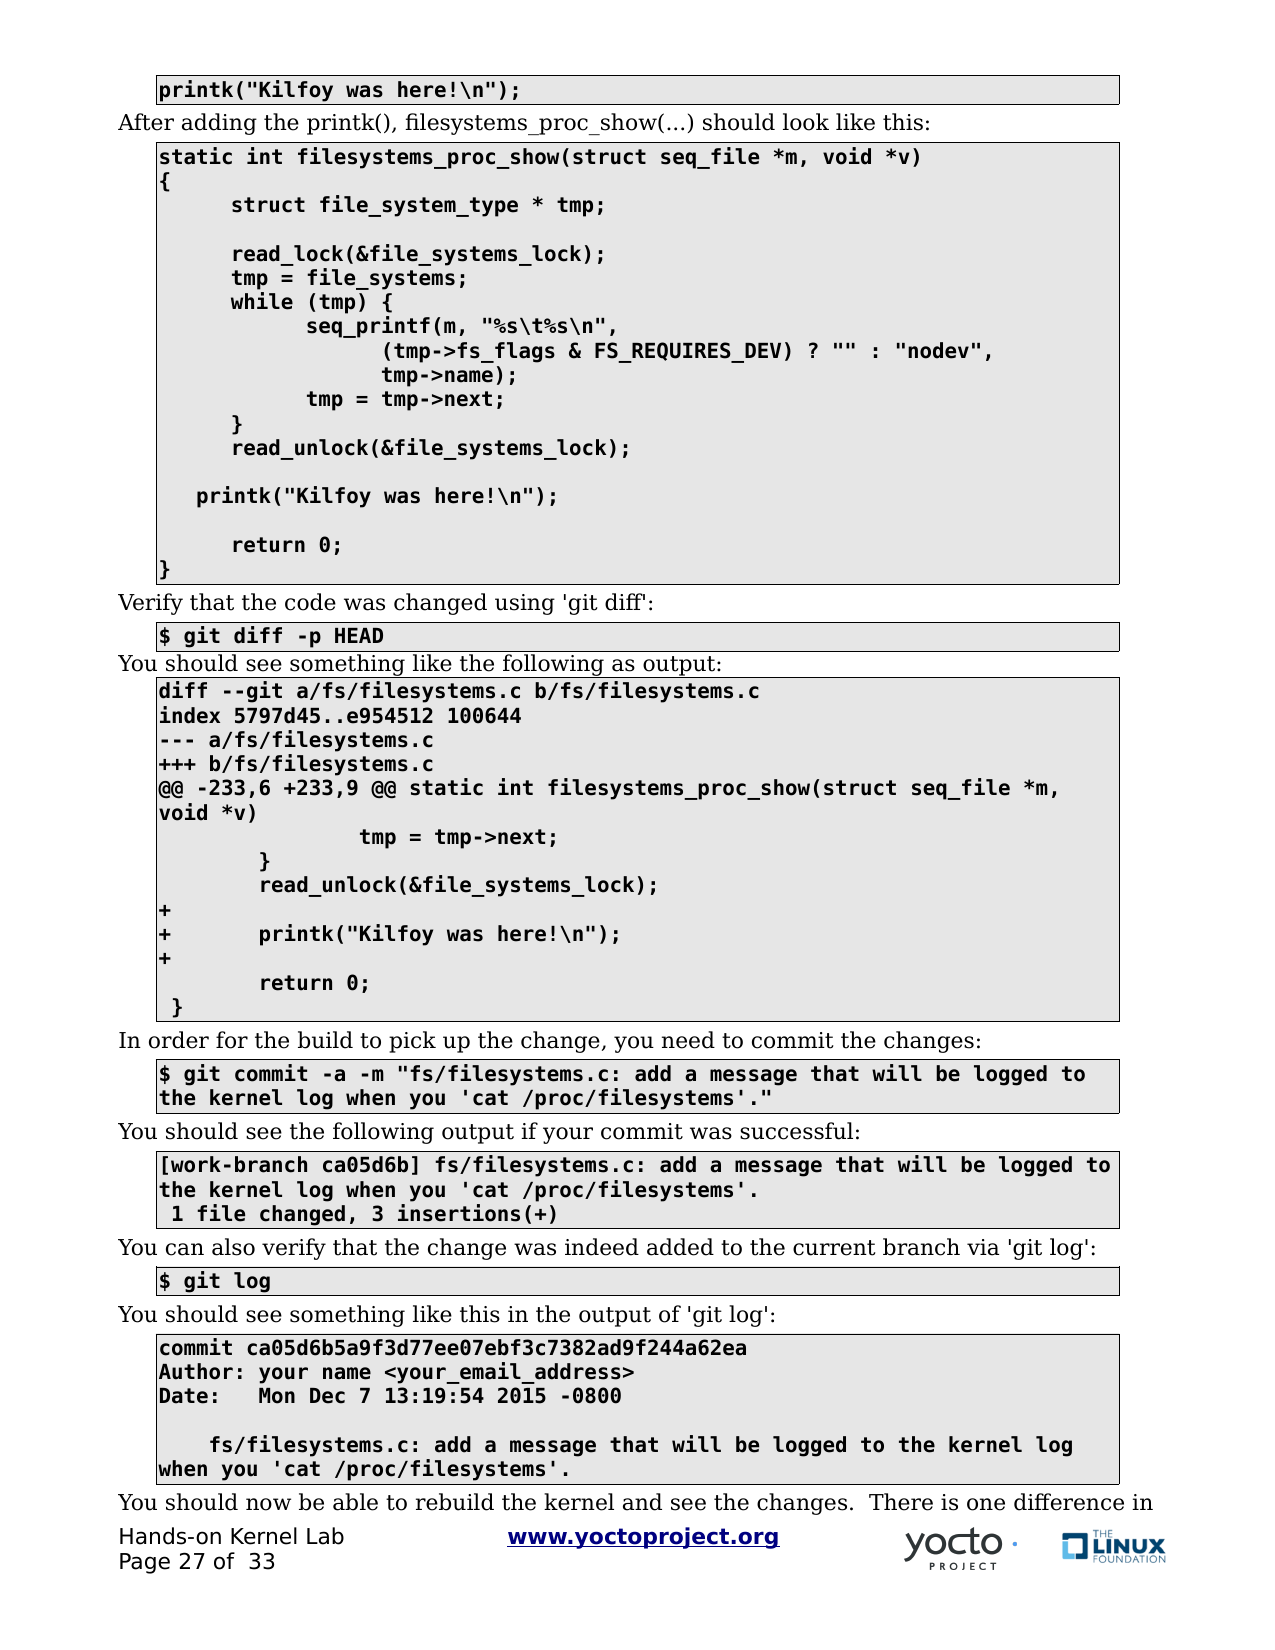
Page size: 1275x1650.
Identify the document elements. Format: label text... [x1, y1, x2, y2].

text printk("Kilfoy was here!\n"); [157, 76, 1119, 104]
text Verify that the code was changed using 'git diff': [118, 590, 1157, 616]
text + [157, 944, 1119, 968]
text } [157, 555, 1119, 584]
text Date: Mon Dec 7 13:19:54 2015 -0800 [157, 1382, 1119, 1406]
text After adding the printk(), filesystems_proc_show(...) should look like this: [118, 111, 1157, 136]
text 1 file changed, 3 insertions(+) [157, 1199, 1119, 1228]
text seq_printf(m, "%s\t%s\n", [157, 312, 1119, 336]
text (tmp->fs_flags & FS_REQUIRES_DEV) ? "" : "nodev", [157, 336, 1119, 361]
text + [157, 895, 1119, 919]
text + printk("Kilfoy was here!\n"); [157, 919, 1119, 944]
text { [157, 166, 1119, 191]
text Author: your name <your_email_address> [157, 1358, 1119, 1382]
text +++ b/fs/filesystems.c [157, 749, 1119, 774]
text return 0; [157, 968, 1119, 992]
text fs/filesystems.c: add a message that will be logged to the kernel log when you 'cat /proc/filesystems'. [157, 1431, 1119, 1484]
text --- a/fs/filesystems.c [157, 725, 1119, 749]
text } [157, 409, 1119, 433]
text You should see something like this in the output of 'git log': [118, 1302, 1157, 1327]
text read_lock(&file_systems_lock); [157, 239, 1119, 263]
text while (tmp) { [157, 288, 1119, 312]
text In order for the build to pick up the change, you need to commit the changes: [118, 1028, 1157, 1053]
text printk("Kilfoy was here!\n"); [157, 482, 1119, 506]
text tmp = tmp->next; [157, 385, 1119, 409]
text tmp->name); [157, 361, 1119, 385]
text read_unlock(&file_systems_lock); [157, 871, 1119, 895]
text diff --git a/fs/filesystems.c b/fs/filesystems.c [157, 678, 1119, 701]
text tmp = tmp->next; [157, 822, 1119, 847]
text index 5797d45..e954512 100644 [157, 701, 1119, 725]
text You should see the following output if your commit was successful: [118, 1119, 1157, 1145]
text tmp = file_systems; [157, 263, 1119, 288]
text [work-branch ca05d6b] fs/filesystems.c: add a message that will be logged to the kernel log when you 'cat /proc/filesystems'. [157, 1152, 1119, 1199]
text } [157, 992, 1119, 1021]
text $ git log [157, 1268, 1119, 1295]
text commit ca05d6b5a9f3d77ee07ebf3c7382ad9f244a62ea [157, 1335, 1119, 1358]
text @@ -233,6 +233,9 @@ static int filesystems_proc_show(struct seq_file *m, void *v) [157, 774, 1119, 822]
text $ git diff -p HEAD [157, 623, 1119, 651]
text return 0; [157, 530, 1119, 555]
text static int filesystems_proc_show(struct seq_file *m, void *v) [157, 143, 1119, 166]
text You can also verify that the change was indeed added to the current branch via 'git log': [118, 1235, 1157, 1260]
text read_unlock(&file_systems_lock); [157, 433, 1119, 458]
text $ git commit -a -m "fs/filesystems.c: add a message that will be logged to the kernel log when you 'cat /proc/filesystems'." [157, 1060, 1119, 1113]
text You should see something like the following as output: [118, 651, 1157, 677]
text You should now be able to rebuild the kernel and see the changes. There is one difference in [118, 1490, 1157, 1516]
text struct file_system_type * tmp; [157, 191, 1119, 215]
text } [157, 847, 1119, 871]
